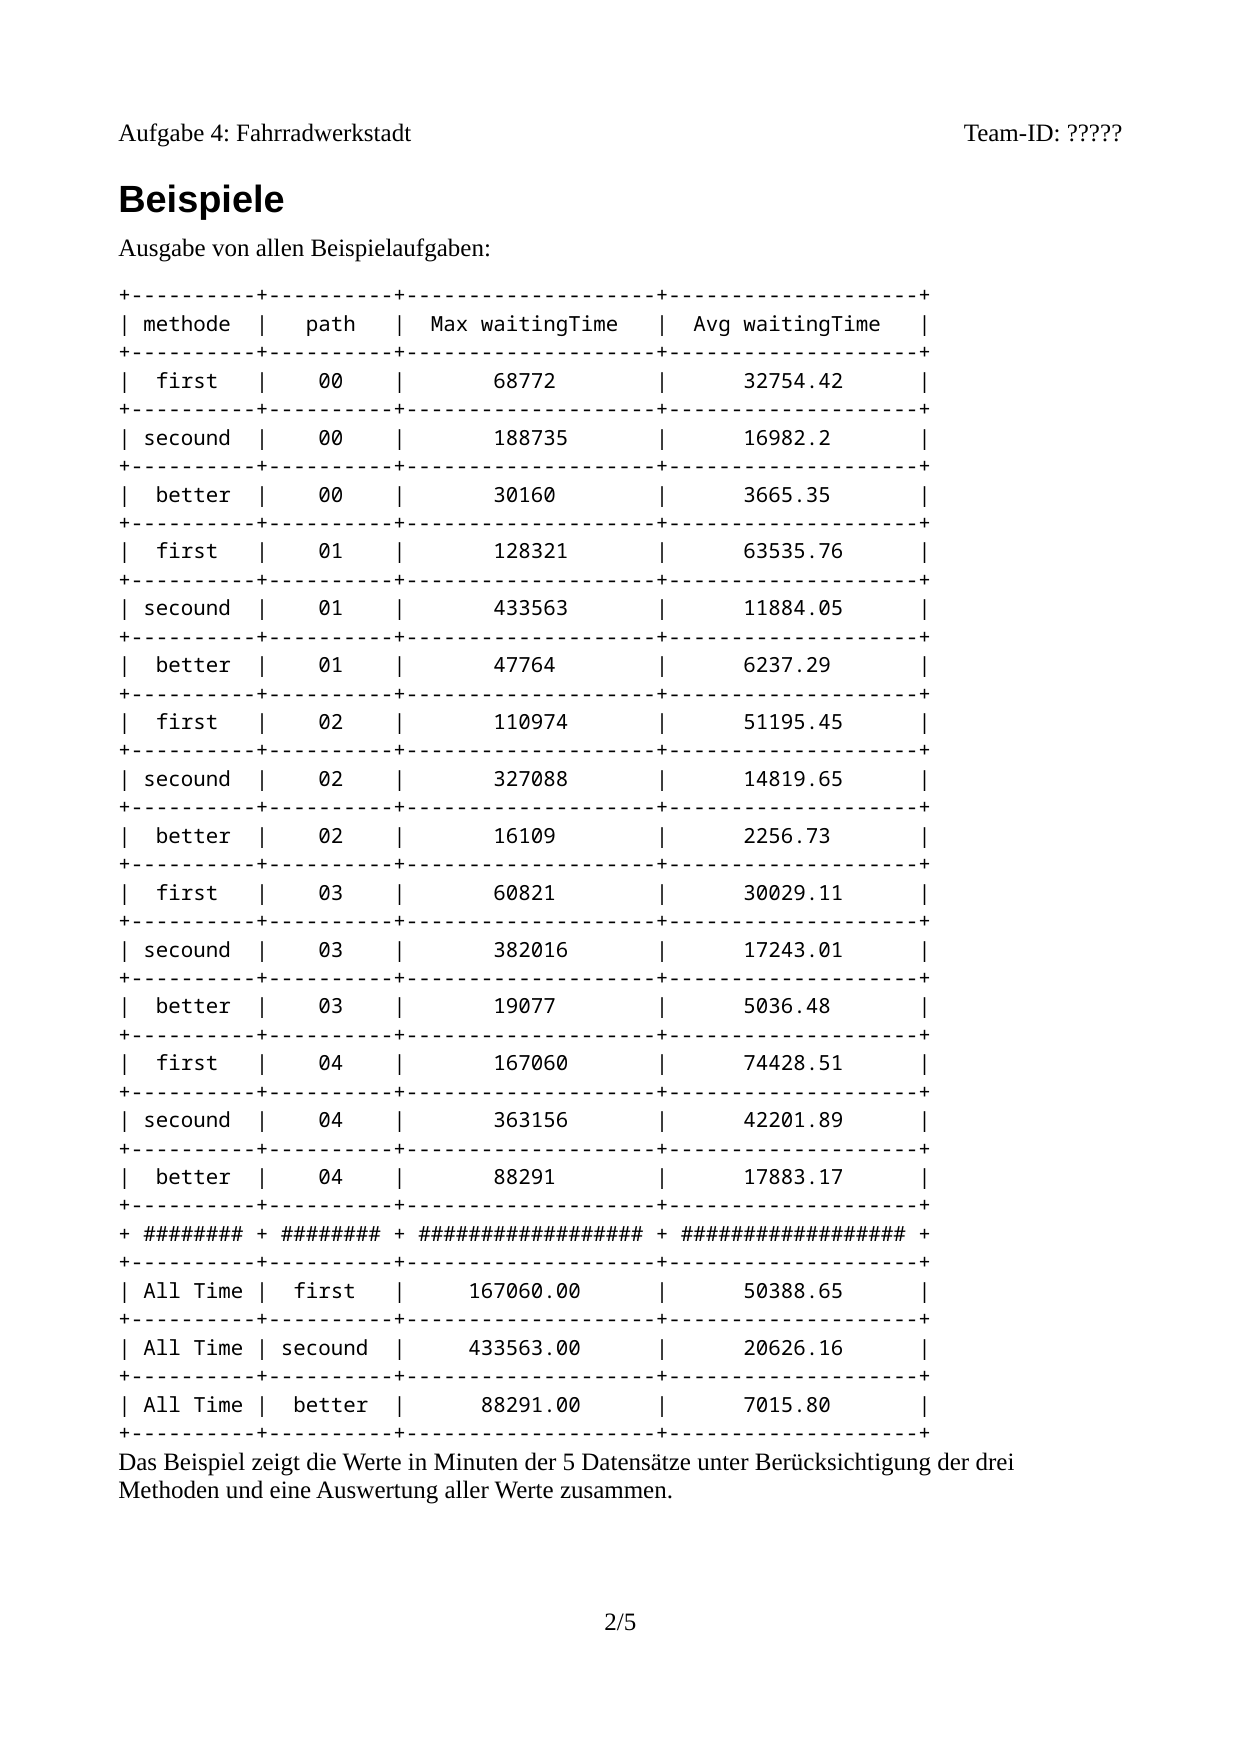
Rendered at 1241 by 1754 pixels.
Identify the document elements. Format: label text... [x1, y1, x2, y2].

text +----------+----------+--------------------+--------------------+ [118, 736, 1122, 764]
text +----------+----------+--------------------+--------------------+ [118, 1418, 1122, 1447]
text | secound | 01 | 433563 | 11884.05 | [118, 593, 1122, 622]
text | secound | 04 | 363156 | 42201.89 | [118, 1105, 1122, 1134]
text | All Time | secound | 433563.00 | 20626.16 | [118, 1333, 1122, 1361]
text | better | 00 | 30160 | 3665.35 | [118, 480, 1122, 508]
text | first | 02 | 110974 | 51195.45 | [118, 707, 1122, 736]
text + ######## + ######## + ################## + ################## + [118, 1219, 1122, 1247]
text +----------+----------+--------------------+--------------------+ [118, 1077, 1122, 1105]
text Das Beispiel zeigt die Werte in Minuten der 5 Datensätze unter Berücksichtigung der drei Methoden und eine Auswertung aller Werte zusammen. [118, 1447, 1122, 1504]
text +----------+----------+--------------------+--------------------+ [118, 963, 1122, 992]
text | better | 02 | 16109 | 2256.73 | [118, 821, 1122, 849]
text +----------+----------+--------------------+--------------------+ [118, 565, 1122, 593]
text +----------+----------+--------------------+--------------------+ [118, 508, 1122, 537]
text +----------+----------+--------------------+--------------------+ [118, 849, 1122, 878]
text +----------+----------+--------------------+--------------------+ [118, 451, 1122, 480]
text | better | 01 | 47764 | 6237.29 | [118, 650, 1122, 679]
text +----------+----------+--------------------+--------------------+ [118, 1020, 1122, 1048]
text +----------+----------+--------------------+--------------------+ [118, 1191, 1122, 1219]
text +----------+----------+--------------------+--------------------+ [118, 337, 1122, 366]
text +----------+----------+--------------------+--------------------+ [118, 281, 1122, 309]
text | All Time | first | 167060.00 | 50388.65 | [118, 1276, 1122, 1304]
text +----------+----------+--------------------+--------------------+ [118, 1134, 1122, 1162]
text | secound | 00 | 188735 | 16982.2 | [118, 423, 1122, 451]
text | first | 00 | 68772 | 32754.42 | [118, 366, 1122, 394]
text +----------+----------+--------------------+--------------------+ [118, 792, 1122, 821]
text | first | 03 | 60821 | 30029.11 | [118, 878, 1122, 906]
text +----------+----------+--------------------+--------------------+ [118, 1247, 1122, 1276]
text | secound | 03 | 382016 | 17243.01 | [118, 935, 1122, 963]
text | better | 04 | 88291 | 17883.17 | [118, 1162, 1122, 1191]
text +----------+----------+--------------------+--------------------+ [118, 1304, 1122, 1333]
subtitle Beispiele [118, 177, 1122, 221]
text +----------+----------+--------------------+--------------------+ [118, 906, 1122, 935]
text | methode | path | Max waitingTime | Avg waitingTime | [118, 309, 1122, 337]
text | first | 01 | 128321 | 63535.76 | [118, 537, 1122, 565]
text +----------+----------+--------------------+--------------------+ [118, 394, 1122, 423]
text | better | 03 | 19077 | 5036.48 | [118, 992, 1122, 1020]
text Ausgabe von allen Beispielaufgaben: [118, 233, 1122, 262]
text | All Time | better | 88291.00 | 7015.80 | [118, 1390, 1122, 1418]
text +----------+----------+--------------------+--------------------+ [118, 679, 1122, 707]
text | secound | 02 | 327088 | 14819.65 | [118, 764, 1122, 792]
text +----------+----------+--------------------+--------------------+ [118, 1361, 1122, 1390]
text | first | 04 | 167060 | 74428.51 | [118, 1048, 1122, 1077]
text +----------+----------+--------------------+--------------------+ [118, 622, 1122, 650]
